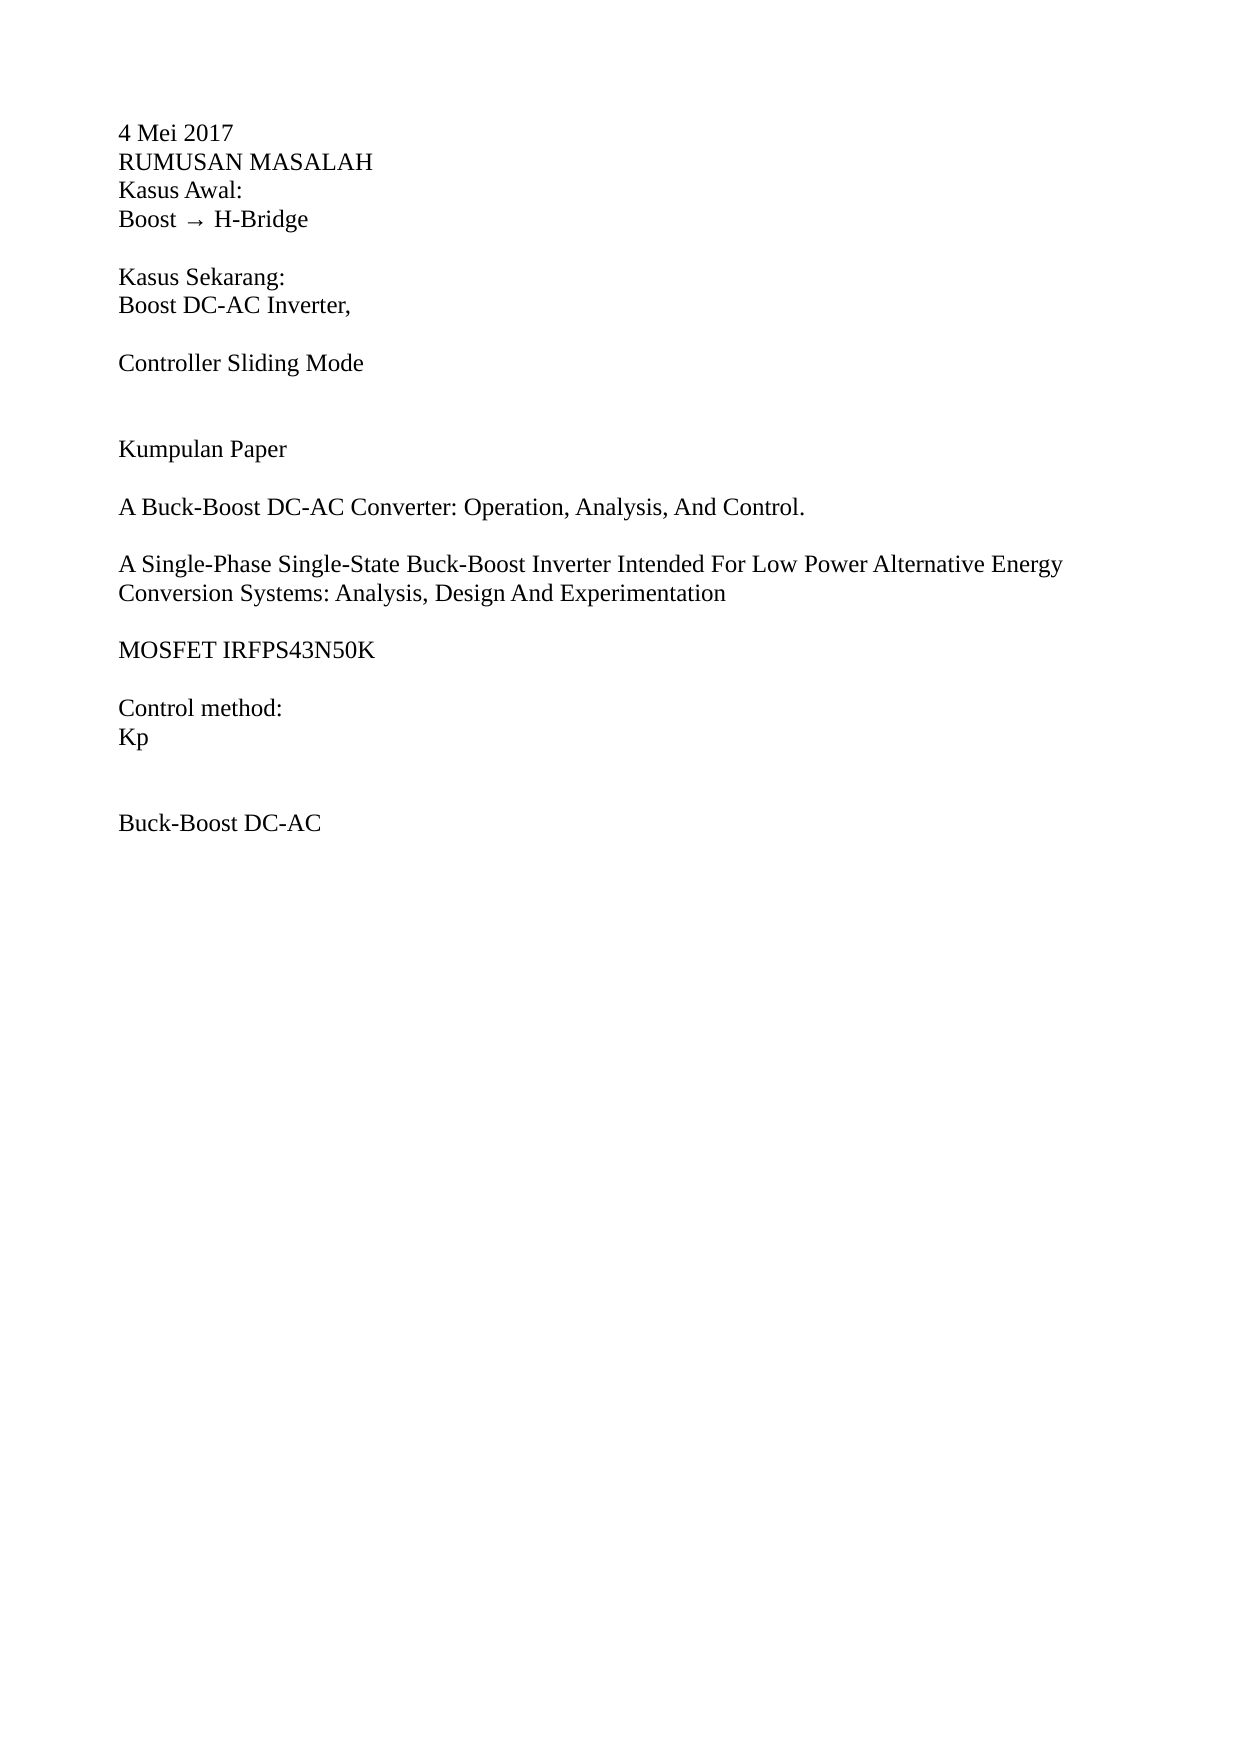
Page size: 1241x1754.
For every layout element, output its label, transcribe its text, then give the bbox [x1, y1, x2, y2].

text Boost DC-AC Inverter, [118, 291, 1122, 319]
text MOSFET IRFPS43N50K [118, 636, 1122, 664]
text Control method: [118, 693, 1122, 722]
text Kumpulan Paper [118, 434, 1122, 463]
text 4 Mei 2017 [118, 118, 1122, 147]
text RUMUSAN MASALAH [118, 147, 1122, 176]
text Buck-Boost DC-AC [118, 808, 1122, 837]
text Controller Sliding Mode [118, 348, 1122, 377]
text A Single-Phase Single-State Buck-Boost Inverter Intended For Low Power Alternative Energy Conversion Systems: Analysis, Design And Experimentation [118, 549, 1122, 607]
text Kasus Awal: [118, 176, 1122, 204]
text Boost → H-Bridge [118, 204, 1122, 233]
text Kasus Sekarang: [118, 262, 1122, 291]
text A Buck-Boost DC-AC Converter: Operation, Analysis, And Control. [118, 492, 1122, 521]
text Kp [118, 722, 1122, 751]
